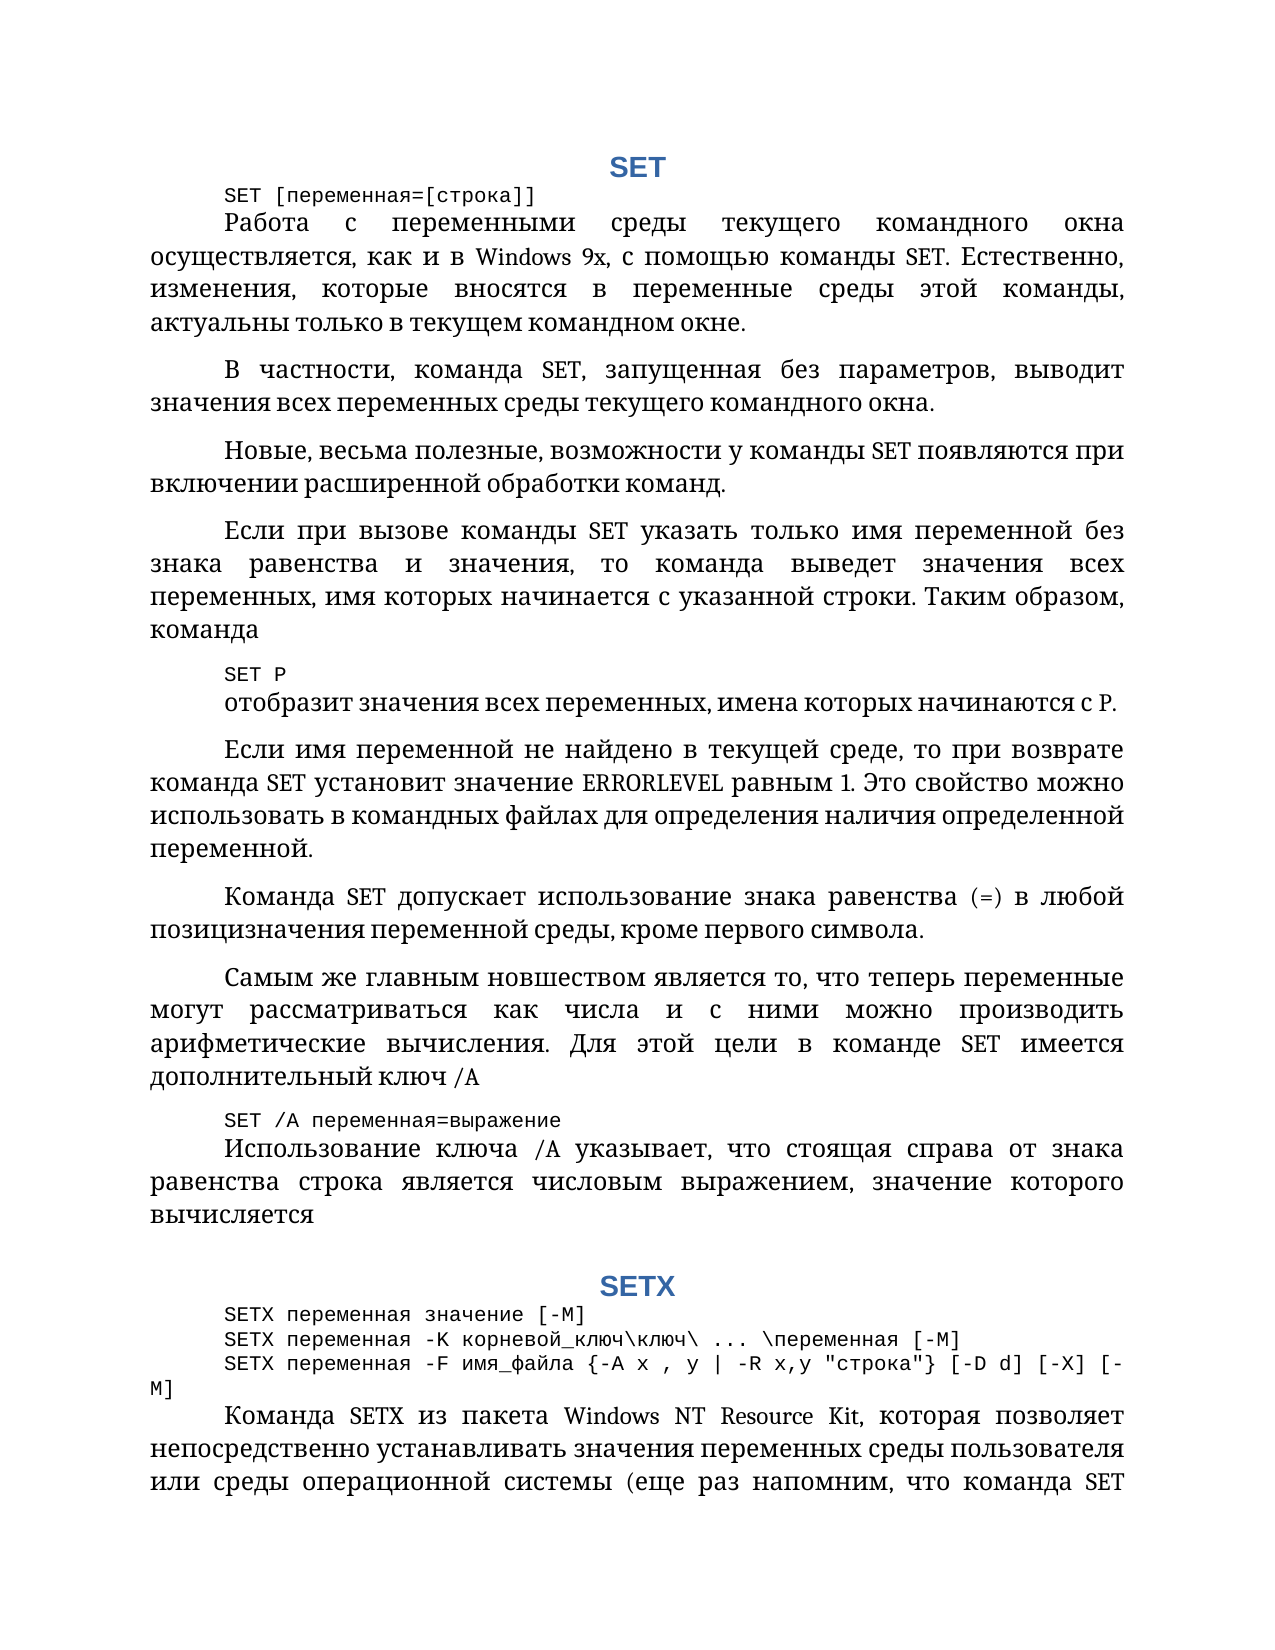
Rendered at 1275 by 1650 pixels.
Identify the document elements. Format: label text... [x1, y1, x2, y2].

text Работа с переменными среды текущего командного окна осуществляется, как и в Windows 9x, с помощью команды SET. Естественно, изменения, которые вносятся в переменные среды этой команды, актуальны только в текущем командном окне. [150, 209, 1125, 337]
text Самым же главным новшеством является то, что теперь переменные могут рассматриваться как числа и с ними можно производить арифметические вычисления. Для этой цели в команде SET имеется дополнительный ключ /A [150, 963, 1125, 1091]
text SET [переменная=[строка]] [150, 185, 1125, 208]
subtitle SETX [150, 1269, 1125, 1303]
text Новые, весьма полезные, возможности у команды SET появляются при включении расширенной обработки команд. [150, 437, 1125, 498]
text SETX переменная значение [-M] [150, 1304, 1125, 1328]
text В частности, команда SET, запущенная без параметров, выводит значения всех переменных среды текущего командного окна. [150, 356, 1125, 418]
text SETX переменная -F имя_файла {-A x , y | -R x,y "строка"} [-D d] [-X] [-М] [150, 1353, 1125, 1401]
text Если при вызове команды SET указать только имя переменной без знака равенства и значения, то команда выведет значения всех переменных, имя которых начинается с указанной строки. Таким образом, команда [150, 517, 1125, 645]
text Команда SETX из пакета Windows NT Resource Kit, которая позволяет непосредственно устанавливать значения переменных среды пользователя или среды операционной системы (еще раз напомним, что команда SET [150, 1402, 1125, 1497]
text SET P [150, 664, 1125, 688]
text Если имя переменной не найдено в текущей среде, то при возврате команда SET установит значение ERRORLEVEL равным 1. Это свойство можно использовать в командных файлах для определения наличия определенной переменной. [150, 736, 1125, 864]
text Команда SET допускает использование знака равенства (=) в любой позицизначения переменной среды, кроме первого символа. [150, 883, 1125, 944]
text Использование ключа /A указывает, что стоящая справа от знака равенства строка является числовым выражением, значение которого вычисляется [150, 1135, 1125, 1229]
subtitle SET [150, 150, 1125, 183]
text SETX переменная -K корневой_ключ\ключ\ ... \переменная [-M] [150, 1328, 1125, 1352]
text отобразит значения всех переменных, имена которых начинаются с P. [150, 688, 1125, 717]
text SET /A переменная=выражение [150, 1110, 1125, 1134]
